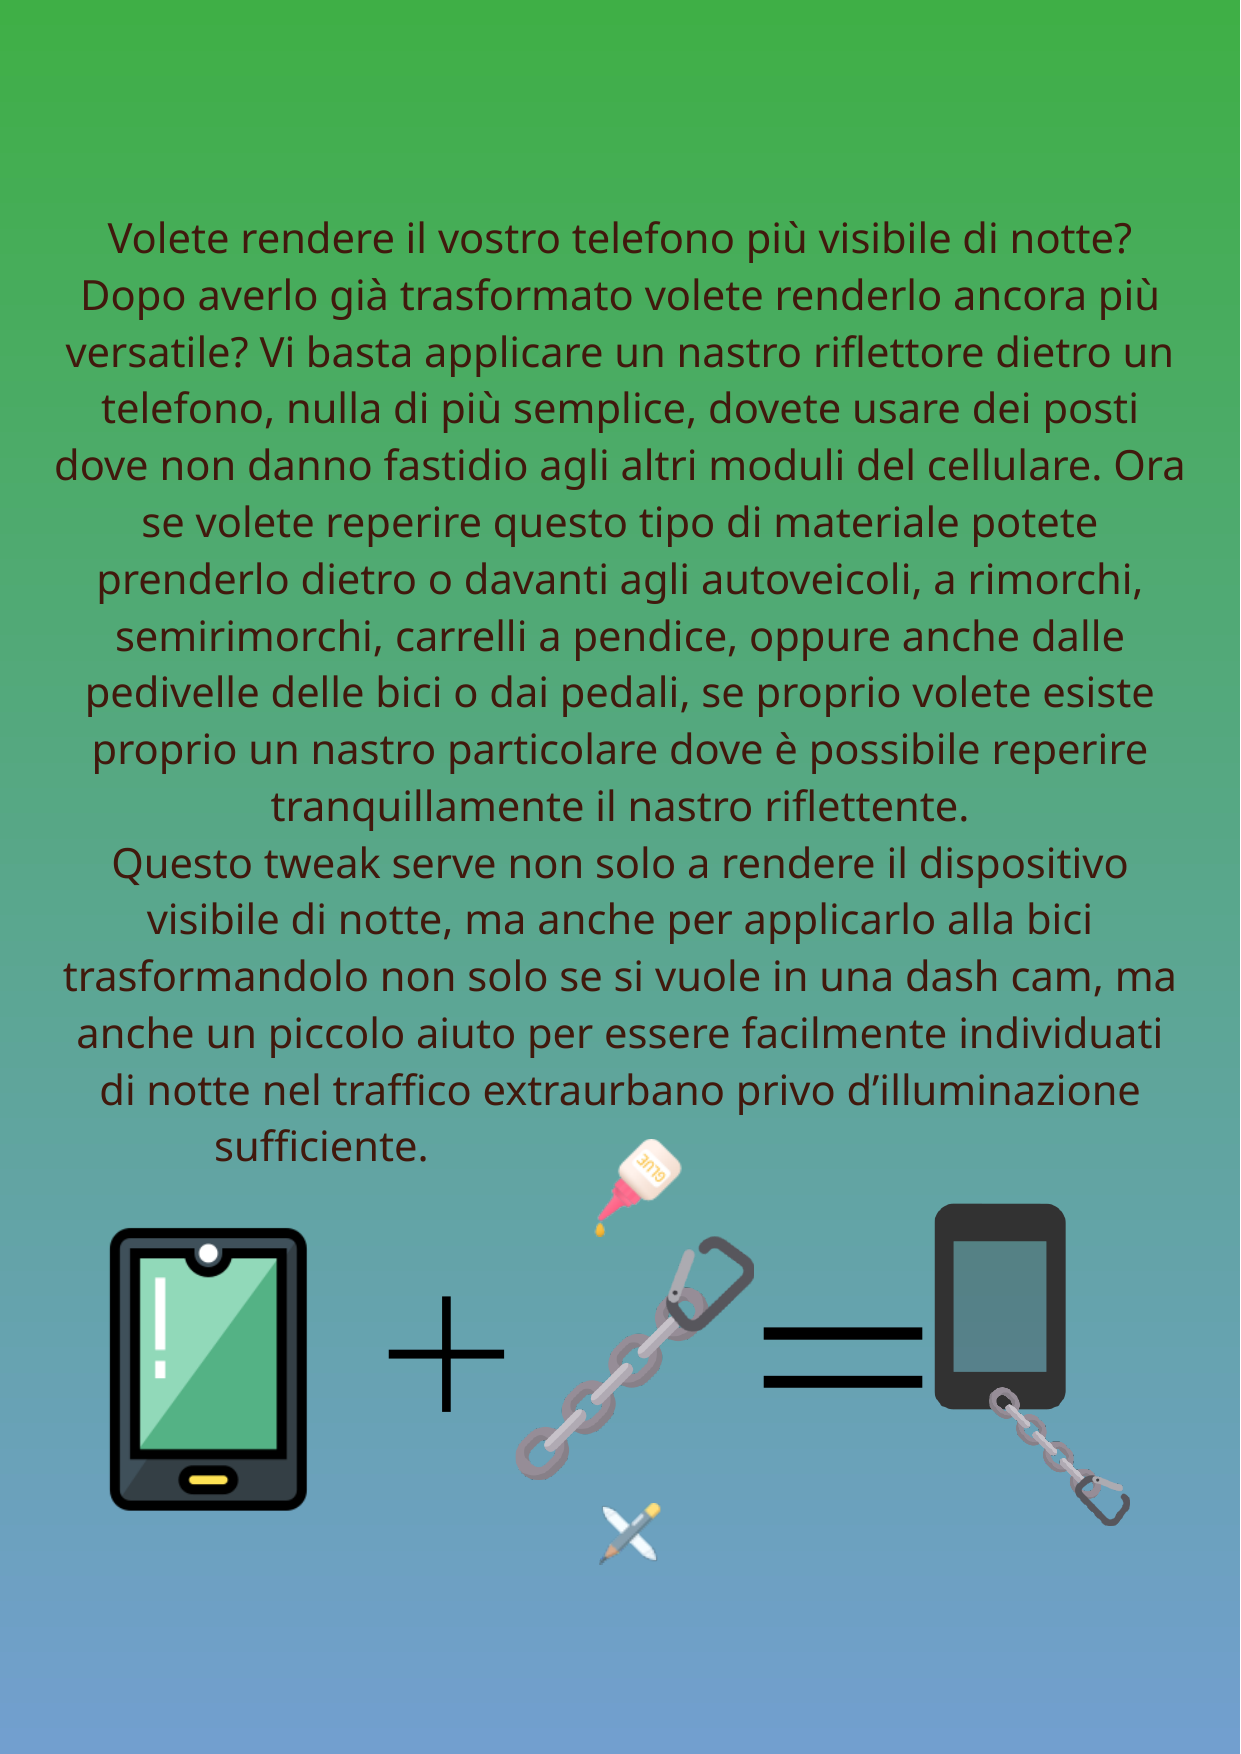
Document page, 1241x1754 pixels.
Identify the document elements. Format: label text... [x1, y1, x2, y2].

text Volete rendere il vostro telefono più visibile di notte? Dopo averlo già trasformato volete renderlo ancora più versatile? Vi basta applicare un nastro riflettore dietro un telefono, nulla di più semplice, dovete usare dei posti dove non danno fastidio agli altri moduli del cellulare. Ora se volete reperire questo tipo di materiale potete prenderlo dietro o davanti agli autoveicoli, a rimorchi, semirimorchi, carrelli a pendice, oppure anche dalle pedivelle delle bici o dai pedali, se proprio volete esiste proprio un nastro particolare dove è possibile reperire tranquillamente il nastro riflettente. [53, 209, 1187, 833]
picture [515, 1139, 754, 1480]
picture [599, 1503, 661, 1565]
picture [934, 1203, 1130, 1526]
text Questo tweak serve non solo a rendere il dispositivo visibile di notte, ma anche per applicarlo alla bici trasformandolo non solo se si vuole in una dash cam, ma anche un piccolo aiuto per essere facilmente individuati di notte nel traffico extraurbano privo d’illuminazione sufficiente. [53, 833, 1187, 1174]
picture [763, 1327, 923, 1388]
picture [388, 1296, 505, 1412]
picture [47, 1208, 369, 1531]
